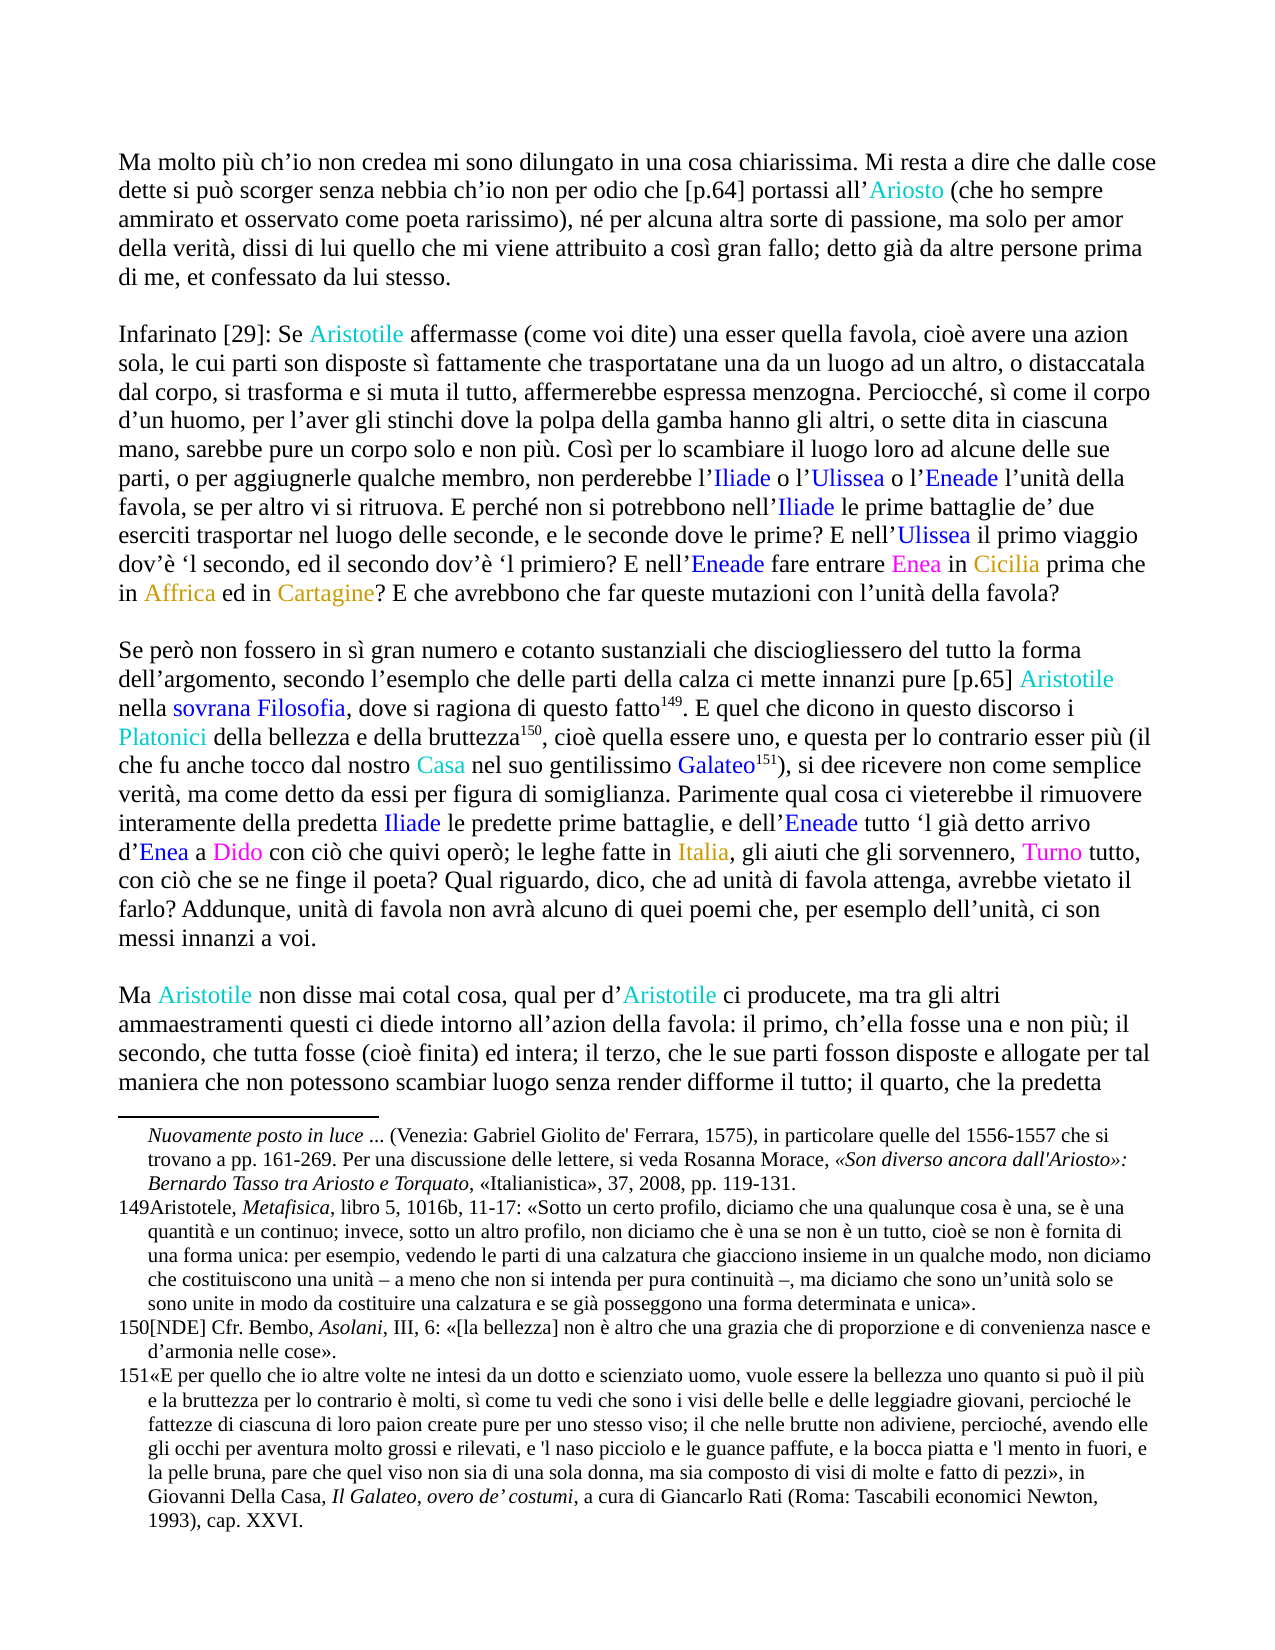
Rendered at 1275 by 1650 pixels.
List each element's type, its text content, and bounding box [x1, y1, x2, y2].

text «E per quello che io altre volte ne intesi da un dotto e scienziato uomo, vuole essere la bellezza uno quanto si può il più e la bruttezza per lo contrario è molti, sì come tu vedi che sono i visi delle belle e delle leggiadre giovani, percioché le fattezze di ciascuna di loro paion create pure per uno stesso viso; il che nelle brutte non adiviene, percioché, avendo elle gli occhi per aventura molto grossi e rilevati, e 'l naso picciolo e le guance paffute, e la bocca piatta e 'l mento in fuori, e la pelle bruna, pare che quel viso non sia di una sola donna, ma sia composto di visi di molte e fatto di pezzi», in Giovanni Della Casa, Il Galateo, overo de’ costumi, a cura di Giancarlo Rati (Roma: Tascabili economici Newton, 1993), cap. XXVI. [118, 1363, 1157, 1532]
text Ma Aristotile non disse mai cotal cosa, qual per d’Aristotile ci producete, ma tra gli altri ammaestramenti questi ci diede intorno all’azion della favola: il primo, ch’ella fosse una e non più; il secondo, che tutta fosse (cioè finita) ed intera; il terzo, che le sue parti fosson disposte e allogate per tal maniera che non potessono scambiar luogo senza render difforme il tutto; il quarto, che la predetta [118, 981, 1157, 1096]
text Se però non fossero in sì gran numero e cotanto sustanziali che disciogliessero del tutto la forma dell’argomento, secondo l’esemplo che delle parti della calza ci mette innanzi pure [p.65] Aristotile nella sovrana Filosofia, dove si ragiona di questo fatto. E quel che dicono in questo discorso i Platonici della bellezza e della bruttezza, cioè quella essere uno, e questa per lo contrario esser più (il che fu anche tocco dal nostro Casa nel suo gentilissimo Galateo), si dee ricevere non come semplice verità, ma come detto da essi per figura di somiglianza. Parimente qual cosa ci vieterebbe il rimuovere interamente della predetta Iliade le predette prime battaglie, e dell’Eneade tutto ‘l già detto arrivo d’Enea a Dido con ciò che quivi operò; le leghe fatte in Italia, gli aiuti che gli sorvennero, Turno tutto, con ciò che se ne finge il poeta? Qual riguardo, dico, che ad unità di favola attenga, avrebbe vietato il farlo? Addunque, unità di favola non avrà alcuno di quei poemi che, per esemplo dell’unità, ci son messi innanzi a voi. [118, 636, 1157, 952]
text [NDE] Cfr. Bembo, Asolani, III, 6: «[la bellezza] non è altro che una grazia che di proporzione e di convenienza nasce e d’armonia nelle cose». [118, 1315, 1157, 1363]
text Nuovamente posto in luce ... (Venezia: Gabriel Giolito de' Ferrara, 1575), in particolare quelle del 1556-1557 che si trovano a pp. 161-269. Per una discussione delle lettere, si veda Rosanna Morace, «Son diverso ancora dall'Ariosto»: Bernardo Tasso tra Ariosto e Torquato, «Italianistica», 37, 2008, pp. 119-131. [118, 1123, 1157, 1195]
text Aristotele, Metafisica, libro 5, 1016b, 11-17: «Sotto un certo profilo, diciamo che una qualunque cosa è una, se è una quantità e un continuo; invece, sotto un altro profilo, non diciamo che è una se non è un tutto, cioè se non è fornita di una forma unica: per esempio, vedendo le parti di una calzatura che giacciono insieme in un qualche modo, non diciamo che costituiscono una unità – a meno che non si intenda per pura continuità –, ma diciamo che sono un’unità solo se sono unite in modo da costituire una calzatura e se già posseggono una forma determinata e unica». [118, 1195, 1157, 1315]
text Ma molto più ch’io non credea mi sono dilungato in una cosa chiarissima. Mi resta a dire che dalle cose dette si può scorger senza nebbia ch’io non per odio che [p.64] portassi all’Ariosto (che ho sempre ammirato et osservato come poeta rarissimo), né per alcuna altra sorte di passione, ma solo per amor della verità, dissi di lui quello che mi viene attribuito a così gran fallo; detto già da altre persone prima di me, et confessato da lui stesso. [118, 147, 1157, 291]
text Infarinato [29]: Se Aristotile affermasse (come voi dite) una esser quella favola, cioè avere una azion sola, le cui parti son disposte sì fattamente che trasportatane una da un luogo ad un altro, o distaccatala dal corpo, si trasforma e si muta il tutto, affermerebbe espressa menzogna. Perciocché, sì come il corpo d’un huomo, per l’aver gli stinchi dove la polpa della gamba hanno gli altri, o sette dita in ciascuna mano, sarebbe pure un corpo solo e non più. Così per lo scambiare il luogo loro ad alcune delle sue parti, o per aggiugnerle qualche membro, non perderebbe l’Iliade o l’Ulissea o l’Eneade l’unità della favola, se per altro vi si ritruova. E perché non si potrebbono nell’Iliade le prime battaglie de’ due eserciti trasportar nel luogo delle seconde, e le seconde dove le prime? E nell’Ulissea il primo viaggio dov’è ‘l secondo, ed il secondo dov’è ‘l primiero? E nell’Eneade fare entrare Enea in Cicilia prima che in Affrica ed in Cartagine? E che avrebbono che far queste mutazioni con l’unità della favola? [118, 319, 1157, 607]
